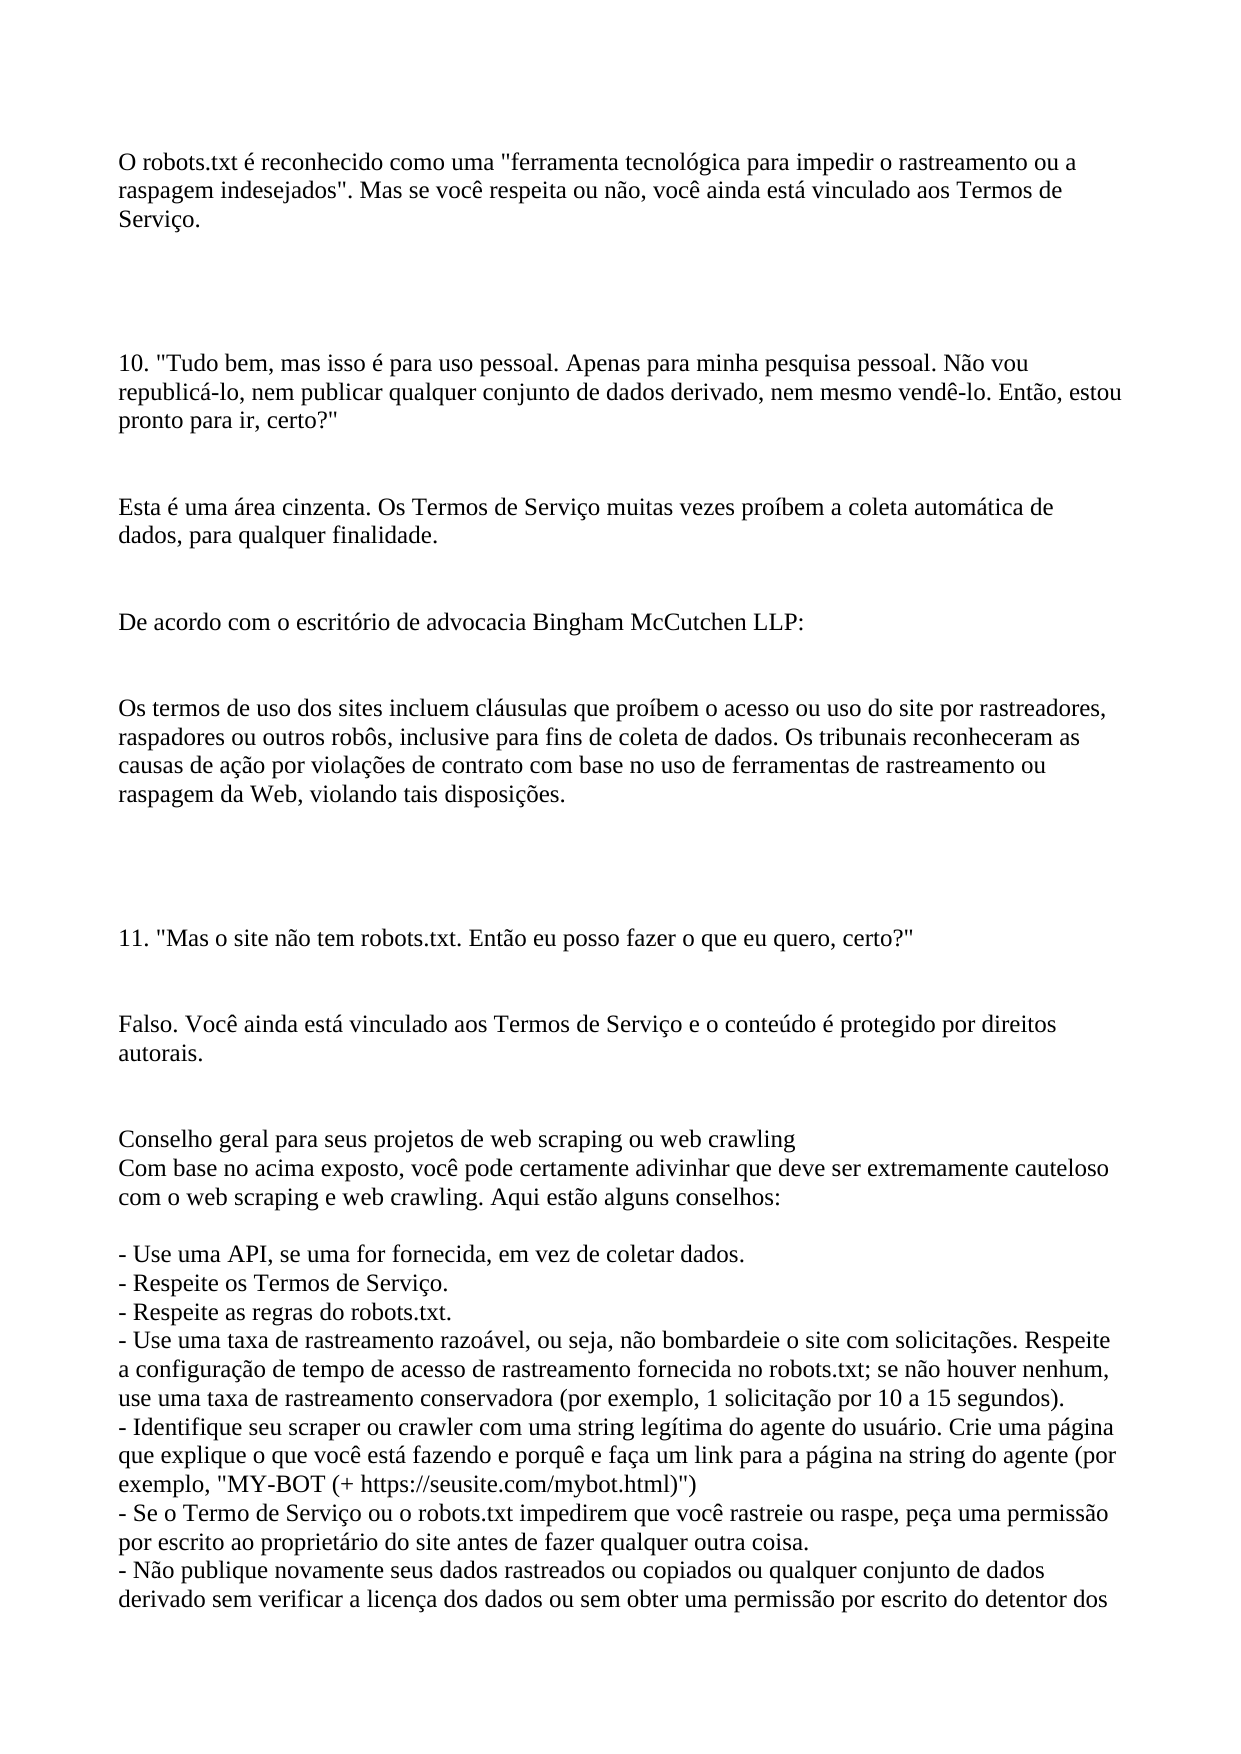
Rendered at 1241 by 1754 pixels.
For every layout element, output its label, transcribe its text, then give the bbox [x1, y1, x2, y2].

text 11. "Mas o site não tem robots.txt. Então eu posso fazer o que eu quero, certo?" [118, 923, 1122, 952]
text - Se o Termo de Serviço ou o robots.txt impedirem que você rastreie ou raspe, peça uma permissão por escrito ao proprietário do site antes de fazer qualquer outra coisa. [118, 1498, 1122, 1556]
text Falso. Você ainda está vinculado aos Termos de Serviço e o conteúdo é protegido por direitos autorais. [118, 1009, 1122, 1067]
text Os termos de uso dos sites incluem cláusulas que proíbem o acesso ou uso do site por rastreadores, raspadores ou outros robôs, inclusive para fins de coleta de dados. Os tribunais reconheceram as causas de ação por violações de contrato com base no uso de ferramentas de rastreamento ou raspagem da Web, violando tais disposições. [118, 693, 1122, 808]
text - Respeite os Termos de Serviço. [118, 1268, 1122, 1297]
text O robots.txt é reconhecido como uma "ferramenta tecnológica para impedir o rastreamento ou a raspagem indesejados". Mas se você respeita ou não, você ainda está vinculado aos Termos de Serviço. [118, 147, 1122, 233]
text De acordo com o escritório de advocacia Bingham McCutchen LLP: [118, 607, 1122, 636]
text 10. "Tudo bem, mas isso é para uso pessoal. Apenas para minha pesquisa pessoal. Não vou republicá-lo, nem publicar qualquer conjunto de dados derivado, nem mesmo vendê-lo. Então, estou pronto para ir, certo?" [118, 348, 1122, 434]
text Esta é uma área cinzenta. Os Termos de Serviço muitas vezes proíbem a coleta automática de dados, para qualquer finalidade. [118, 492, 1122, 549]
text - Use uma taxa de rastreamento razoável, ou seja, não bombardeie o site com solicitações. Respeite a configuração de tempo de acesso de rastreamento fornecida no robots.txt; se não houver nenhum, use uma taxa de rastreamento conservadora (por exemplo, 1 solicitação por 10 a 15 segundos). [118, 1326, 1122, 1412]
text - Não publique novamente seus dados rastreados ou copiados ou qualquer conjunto de dados derivado sem verificar a licença dos dados ou sem obter uma permissão por escrito do detentor dos [118, 1556, 1122, 1613]
text - Use uma API, se uma for fornecida, em vez de coletar dados. [118, 1239, 1122, 1268]
text Com base no acima exposto, você pode certamente adivinhar que deve ser extremamente cauteloso com o web scraping e web crawling. Aqui estão alguns conselhos: [118, 1153, 1122, 1211]
text - Respeite as regras do robots.txt. [118, 1297, 1122, 1326]
text Conselho geral para seus projetos de web scraping ou web crawling [118, 1124, 1122, 1153]
text - Identifique seu scraper ou crawler com uma string legítima do agente do usuário. Crie uma página que explique o que você está fazendo e porquê e faça um link para a página na string do agente (por exemplo, "MY-BOT (+ https://seusite.com/mybot.html)") [118, 1412, 1122, 1498]
